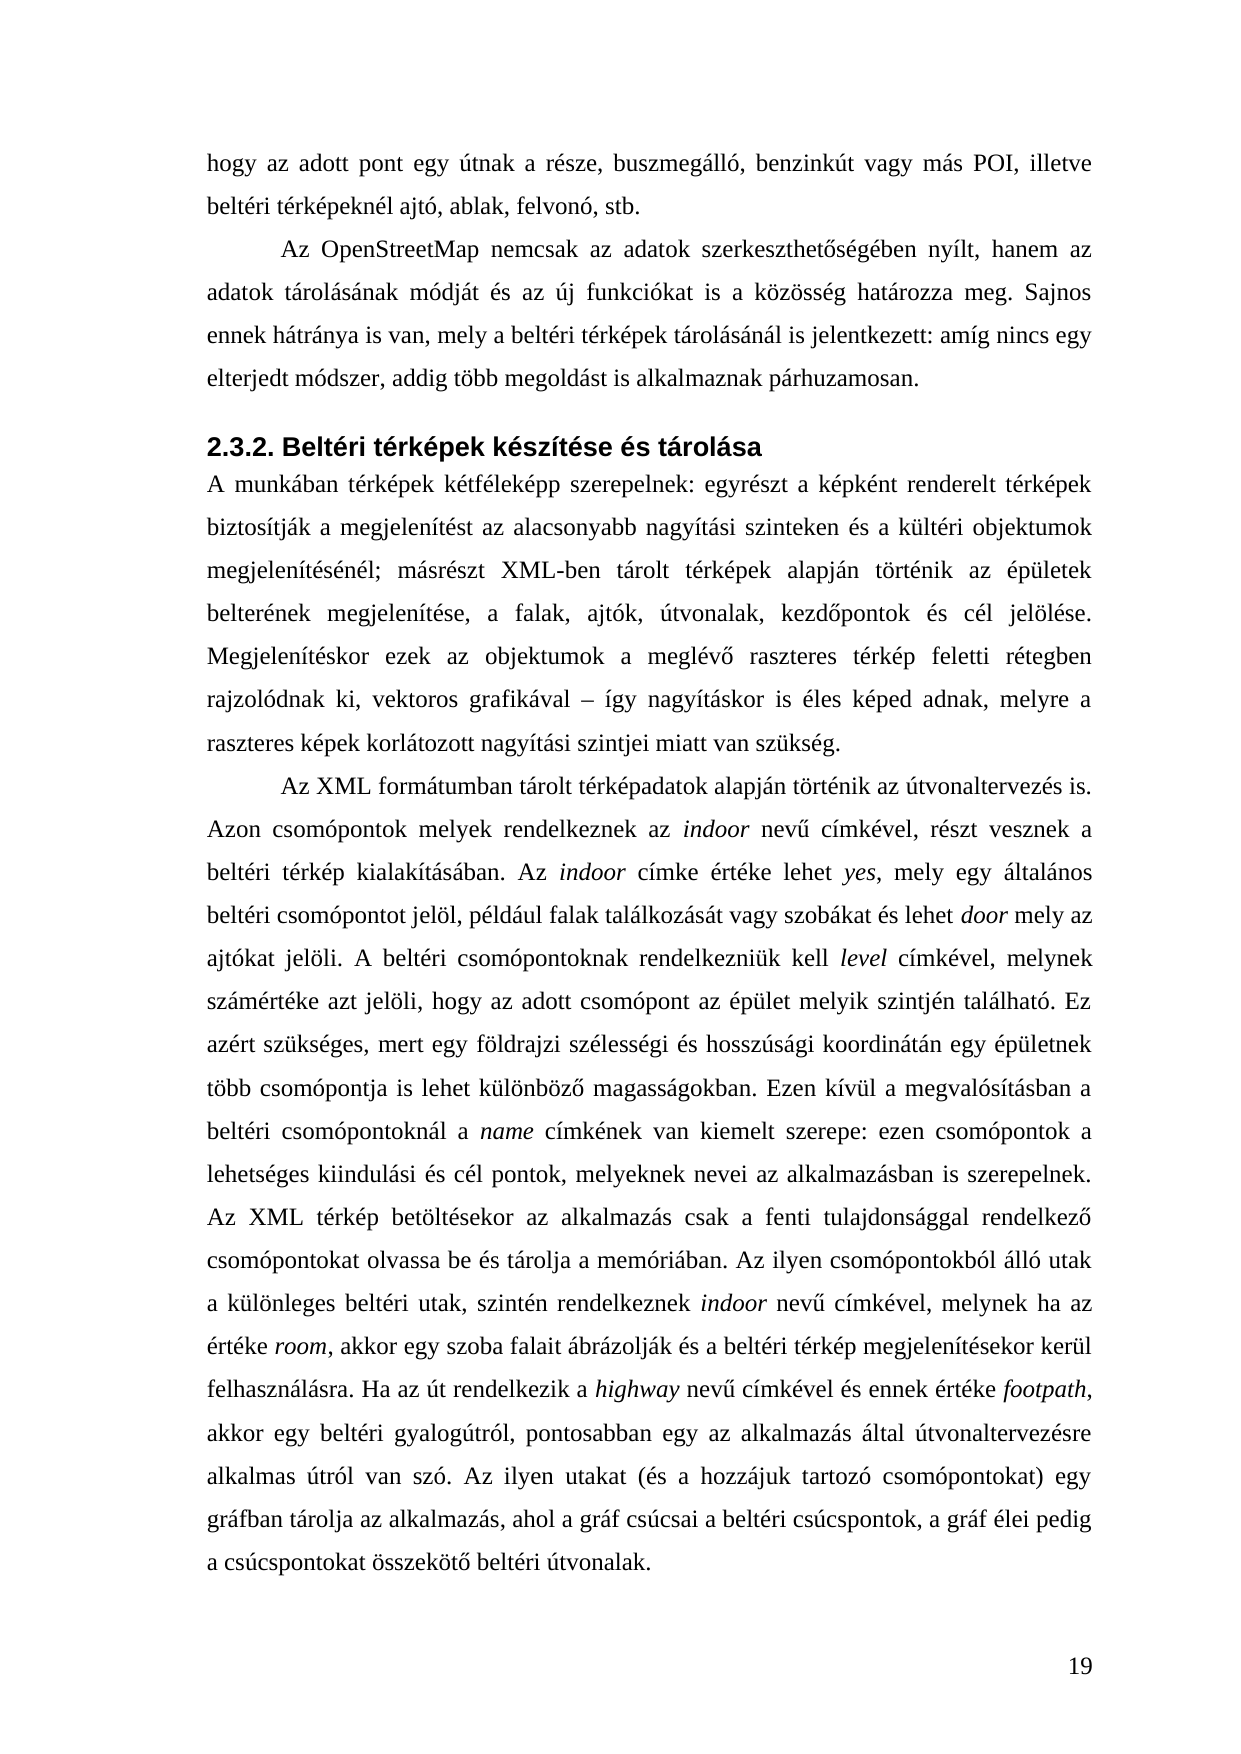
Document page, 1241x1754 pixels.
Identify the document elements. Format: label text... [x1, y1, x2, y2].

subtitle Beltéri térképek készítése és tárolása [207, 431, 1093, 463]
text Az XML formátumban tárolt térképadatok alapján történik az útvonaltervezés is. Azon csomópontok melyek rendelkeznek az indoor nevű címkével, részt vesznek a beltéri térkép kialakításában. Az indoor címke értéke lehet yes, mely egy általános beltéri csomópontot jelöl, például falak találkozását vagy szobákat és lehet door mely az ajtókat jelöli. A beltéri csomópontoknak rendelkezniük kell level címkével, melynek számértéke azt jelöli, hogy az adott csomópont az épület melyik szintjén található. Ez azért szükséges, mert egy földrajzi szélességi és hosszúsági koordinátán egy épületnek több csomópontja is lehet különböző magasságokban. Ezen kívül a megvalósításban a beltéri csomópontoknál a name címkének van kiemelt szerepe: ezen csomópontok a lehetséges kiindulási és cél pontok, melyeknek nevei az alkalmazásban is szerepelnek. Az XML térkép betöltésekor az alkalmazás csak a fenti tulajdonsággal rendelkező csomópontokat olvassa be és tárolja a memóriában. Az ilyen csomópontokból álló utak a különleges beltéri utak, szintén rendelkeznek indoor nevű címkével, melynek ha az értéke room, akkor egy szoba falait ábrázolják és a beltéri térkép megjelenítésekor kerül felhasználásra. Ha az út rendelkezik a highway nevű címkével és ennek értéke footpath, akkor egy beltéri gyalogútról, pontosabban egy az alkalmazás által útvonaltervezésre alkalmas útról van szó. Az ilyen utakat (és a hozzájuk tartozó csomópontokat) egy gráfban tárolja az alkalmazás, ahol a gráf csúcsai a beltéri csúcspontok, a gráf élei pedig a csúcspontokat összekötő beltéri útvonalak. [207, 771, 1093, 1576]
text A munkában térképek kétféleképp szerepelnek: egyrészt a képként renderelt térképek biztosítják a megjelenítést az alacsonyabb nagyítási szinteken és a kültéri objektumok megjelenítésénél; másrészt XML-ben tárolt térképek alapján történik az épületek belterének megjelenítése, a falak, ajtók, útvonalak, kezdőpontok és cél jelölése. Megjelenítéskor ezek az objektumok a meglévő raszteres térkép feletti rétegben rajzolódnak ki, vektoros grafikával – így nagyításkor is éles képed adnak, melyre a raszteres képek korlátozott nagyítási szintjei miatt van szükség. [207, 469, 1093, 756]
text Az OpenStreetMap nemcsak az adatok szerkeszthetőségében nyílt, hanem az adatok tárolásának módját és az új funkciókat is a közösség határozza meg. Sajnos ennek hátránya is van, mely a beltéri térképek tárolásánál is jelentkezett: amíg nincs egy elterjedt módszer, addig több megoldást is alkalmaznak párhuzamosan. [207, 234, 1093, 392]
text hogy az adott pont egy útnak a része, buszmegálló, benzinkút vagy más POI, illetve beltéri térképeknél ajtó, ablak, felvonó, stb. [207, 148, 1093, 219]
